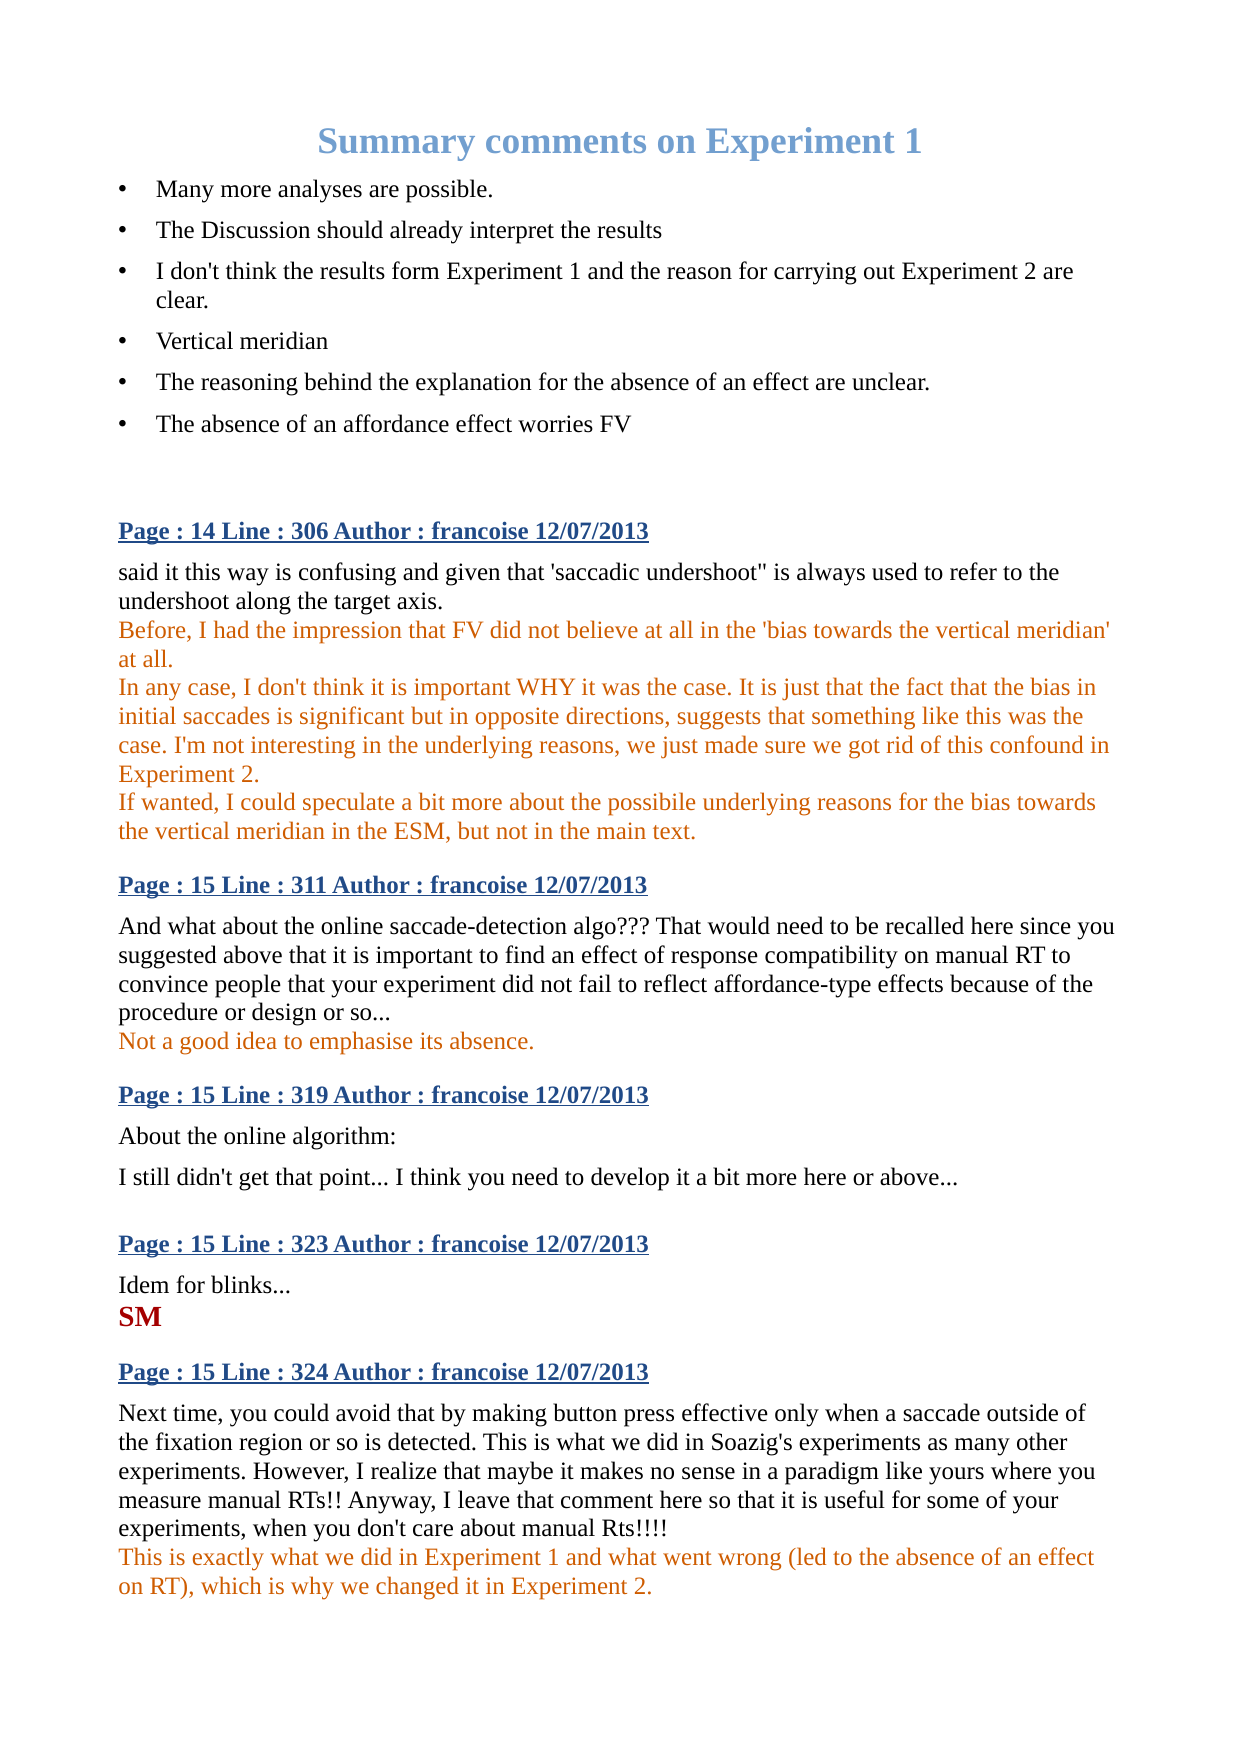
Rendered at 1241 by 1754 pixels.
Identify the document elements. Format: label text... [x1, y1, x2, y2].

text undershoot along the target axis. [118, 586, 1122, 615]
text Not a good idea to emphasise its absence. [118, 1026, 1122, 1055]
text Next time, you could avoid that by making button press effective only when a saccade outside of [118, 1398, 1122, 1427]
list The Discussion should already interpret the results [118, 215, 1122, 244]
subtitle Page : 14 Line : 306 Author : francoise 12/07/2013 [118, 516, 1122, 545]
subtitle Page : 15 Line : 311 Author : francoise 12/07/2013 [118, 870, 1122, 899]
title Summary comments on Experiment 1 [118, 118, 1122, 161]
list I don't think the results form Experiment 1 and the reason for carrying out Experiment 2 are clear. [118, 256, 1122, 314]
text This is exactly what we did in Experiment 1 and what went wrong (led to the absence of an effect on RT), which is why we changed it in Experiment 2. [118, 1542, 1122, 1600]
list The absence of an affordance effect worries FV [118, 409, 1122, 437]
subtitle Page : 15 Line : 324 Author : francoise 12/07/2013 [118, 1357, 1122, 1386]
list The reasoning behind the explanation for the absence of an effect are unclear. [118, 367, 1122, 396]
subtitle Page : 15 Line : 323 Author : francoise 12/07/2013 [118, 1229, 1122, 1257]
text SM [118, 1299, 1122, 1332]
text experiments, when you don't care about manual Rts!!!! [118, 1513, 1122, 1542]
text experiments. However, I realize that maybe it makes no sense in a paradigm like yours where you [118, 1456, 1122, 1485]
text In any case, I don't think it is important WHY it was the case. It is just that the fact that the bias in initial saccades is significant but in opposite directions, suggests that something like this was the case. I'm not interesting in the underlying reasons, we just made sure we got rid of this confound in Experiment 2. [118, 672, 1122, 787]
subtitle Page : 15 Line : 319 Author : francoise 12/07/2013 [118, 1080, 1122, 1109]
text said it this way is confusing and given that 'saccadic undershoot" is always used to refer to the [118, 557, 1122, 586]
text measure manual RTs!! Anyway, I leave that comment here so that it is useful for some of your [118, 1485, 1122, 1513]
text Idem for blinks... [118, 1270, 1122, 1299]
text the fixation region or so is detected. This is what we did in Soazig's experiments as many other [118, 1427, 1122, 1456]
text I still didn't get that point... I think you need to develop it a bit more here or above... [118, 1162, 1122, 1191]
list Vertical meridian [118, 326, 1122, 355]
text Before, I had the impression that FV did not believe at all in the 'bias towards the vertical meridian' at all. [118, 615, 1122, 672]
list Many more analyses are possible. [118, 174, 1122, 202]
text And what about the online saccade-detection algo??? That would need to be recalled here since you suggested above that it is important to find an effect of response compatibility on manual RT to convince people that your experiment did not fail to reflect affordance-type effects because of the procedure or design or so... [118, 911, 1122, 1026]
text About the online algorithm: [118, 1121, 1122, 1150]
text If wanted, I could speculate a bit more about the possibile underlying reasons for the bias towards the vertical meridian in the ESM, but not in the main text. [118, 787, 1122, 845]
